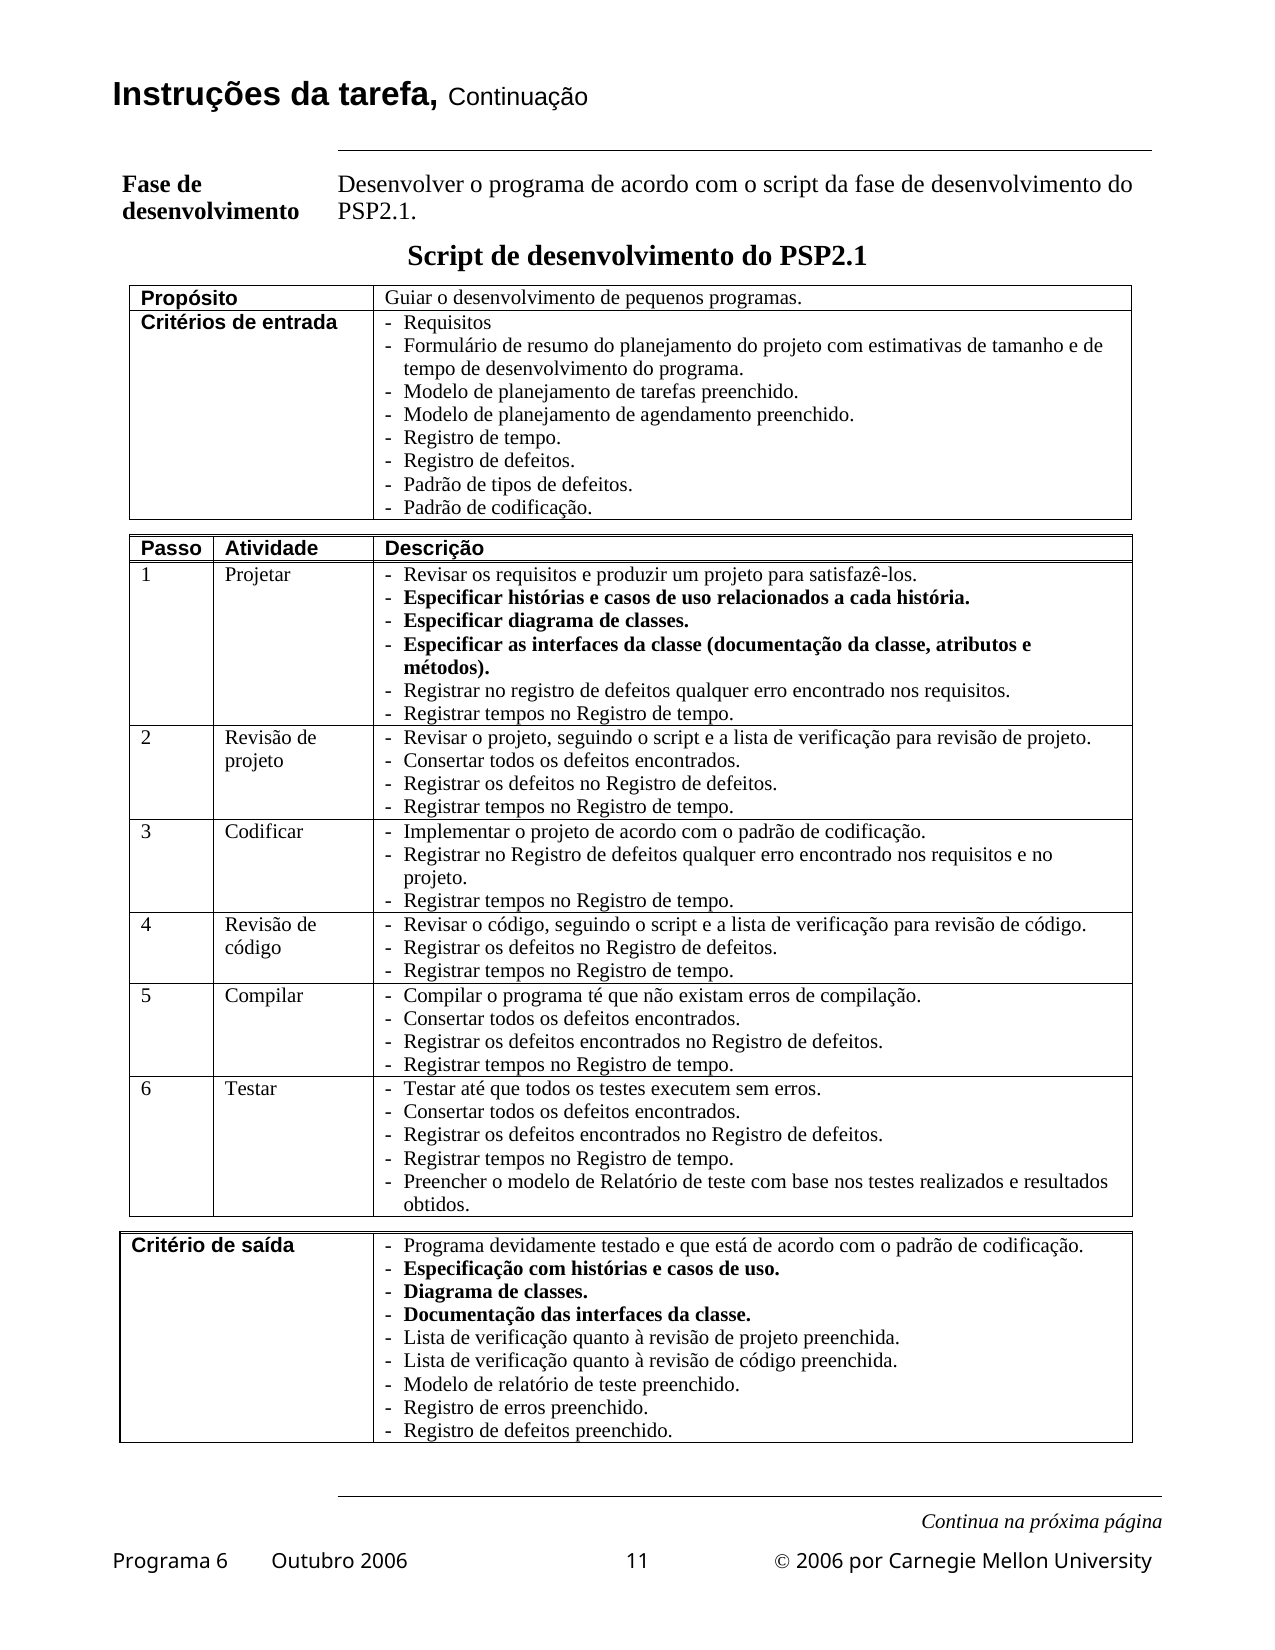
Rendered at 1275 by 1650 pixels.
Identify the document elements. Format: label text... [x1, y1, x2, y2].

table_header Atividade [214, 537, 373, 560]
table_header Guiar o desenvolvimento de pequenos programas. [374, 286, 1131, 309]
table_cell 4 [130, 913, 213, 982]
table_cell Compilar o programa té que não existam erros de compilação. Consertar todos os defeitos encontrados. Registrar os defeitos encontrados no Registro de defeitos. Registrar tempos no Registro de tempo. [374, 984, 1132, 1076]
table_cell Revisar o código, seguindo o script e a lista de verificação para revisão de código. Registrar os defeitos no Registro de defeitos. Registrar tempos no Registro de tempo. [374, 913, 1132, 982]
table_cell Requisitos Formulário de resumo do planejamento do projeto com estimativas de tamanho e de tempo de desenvolvimento do programa. Modelo de planejamento de tarefas preenchido. Modelo de planejamento de agendamento preenchido. Registro de tempo. Registro de defeitos. Padrão de tipos de defeitos. Padrão de codificação. [374, 311, 1131, 519]
table_cell Codificar [214, 820, 373, 912]
table_cell 3 [130, 820, 213, 912]
table_cell Revisão de código [214, 913, 373, 982]
table_cell Critérios de entrada [130, 311, 373, 519]
table_cell 2 [130, 726, 213, 818]
table_cell 5 [130, 984, 213, 1076]
table_header Descrição [374, 537, 1132, 560]
table_cell Compilar [214, 984, 373, 1076]
table_cell 1 [130, 563, 213, 725]
table_header Propósito [130, 286, 373, 309]
table_cell Testar até que todos os testes executem sem erros. Consertar todos os defeitos encontrados. Registrar os defeitos encontrados no Registro de defeitos. Registrar tempos no Registro de tempo. Preencher o modelo de Relatório de teste com base nos testes realizados e resultados obtidos. [374, 1077, 1132, 1216]
table_cell Implementar o projeto de acordo com o padrão de codificação. Registrar no Registro de defeitos qualquer erro encontrado nos requisitos e no projeto. Registrar tempos no Registro de tempo. [374, 820, 1132, 912]
table_header Programa devidamente testado e que está de acordo com o padrão de codificação. Especificação com histórias e casos de uso. Diagrama de classes. Documentação das interfaces da classe. Lista de verificação quanto à revisão de projeto preenchida. Lista de verificação quanto à revisão de código preenchida. Modelo de relatório de teste preenchido. Registro de erros preenchido. Registro de defeitos preenchido. [374, 1234, 1132, 1442]
table_header Passo [130, 537, 213, 560]
text Script de desenvolvimento do PSP2.1 [112, 239, 1162, 271]
title Instruções da tarefa, Continuação [112, 75, 1162, 112]
table_cell Revisar o projeto, seguindo o script e a lista de verificação para revisão de projeto. Consertar todos os defeitos encontrados. Registrar os defeitos no Registro de defeitos. Registrar tempos no Registro de tempo. [374, 726, 1132, 818]
table_cell Testar [214, 1077, 373, 1216]
table_cell 6 [130, 1077, 213, 1216]
table_header Fase de desenvolvimento [114, 170, 330, 225]
table_cell Revisão de projeto [214, 726, 373, 818]
table_header Desenvolver o programa de acordo com o script da fase de desenvolvimento do PSP2.1. [330, 170, 1153, 225]
table_header Critério de saída [121, 1234, 373, 1442]
table_cell Revisar os requisitos e produzir um projeto para satisfazê-los. Especificar histórias e casos de uso relacionados a cada história. Especificar diagrama de classes. Especificar as interfaces da classe (documentação da classe, atributos e métodos). Registrar no registro de defeitos qualquer erro encontrado nos requisitos. Registrar tempos no Registro de tempo. [374, 563, 1132, 725]
text Continua na próxima página [337, 1497, 1162, 1533]
table_cell Projetar [214, 563, 373, 725]
